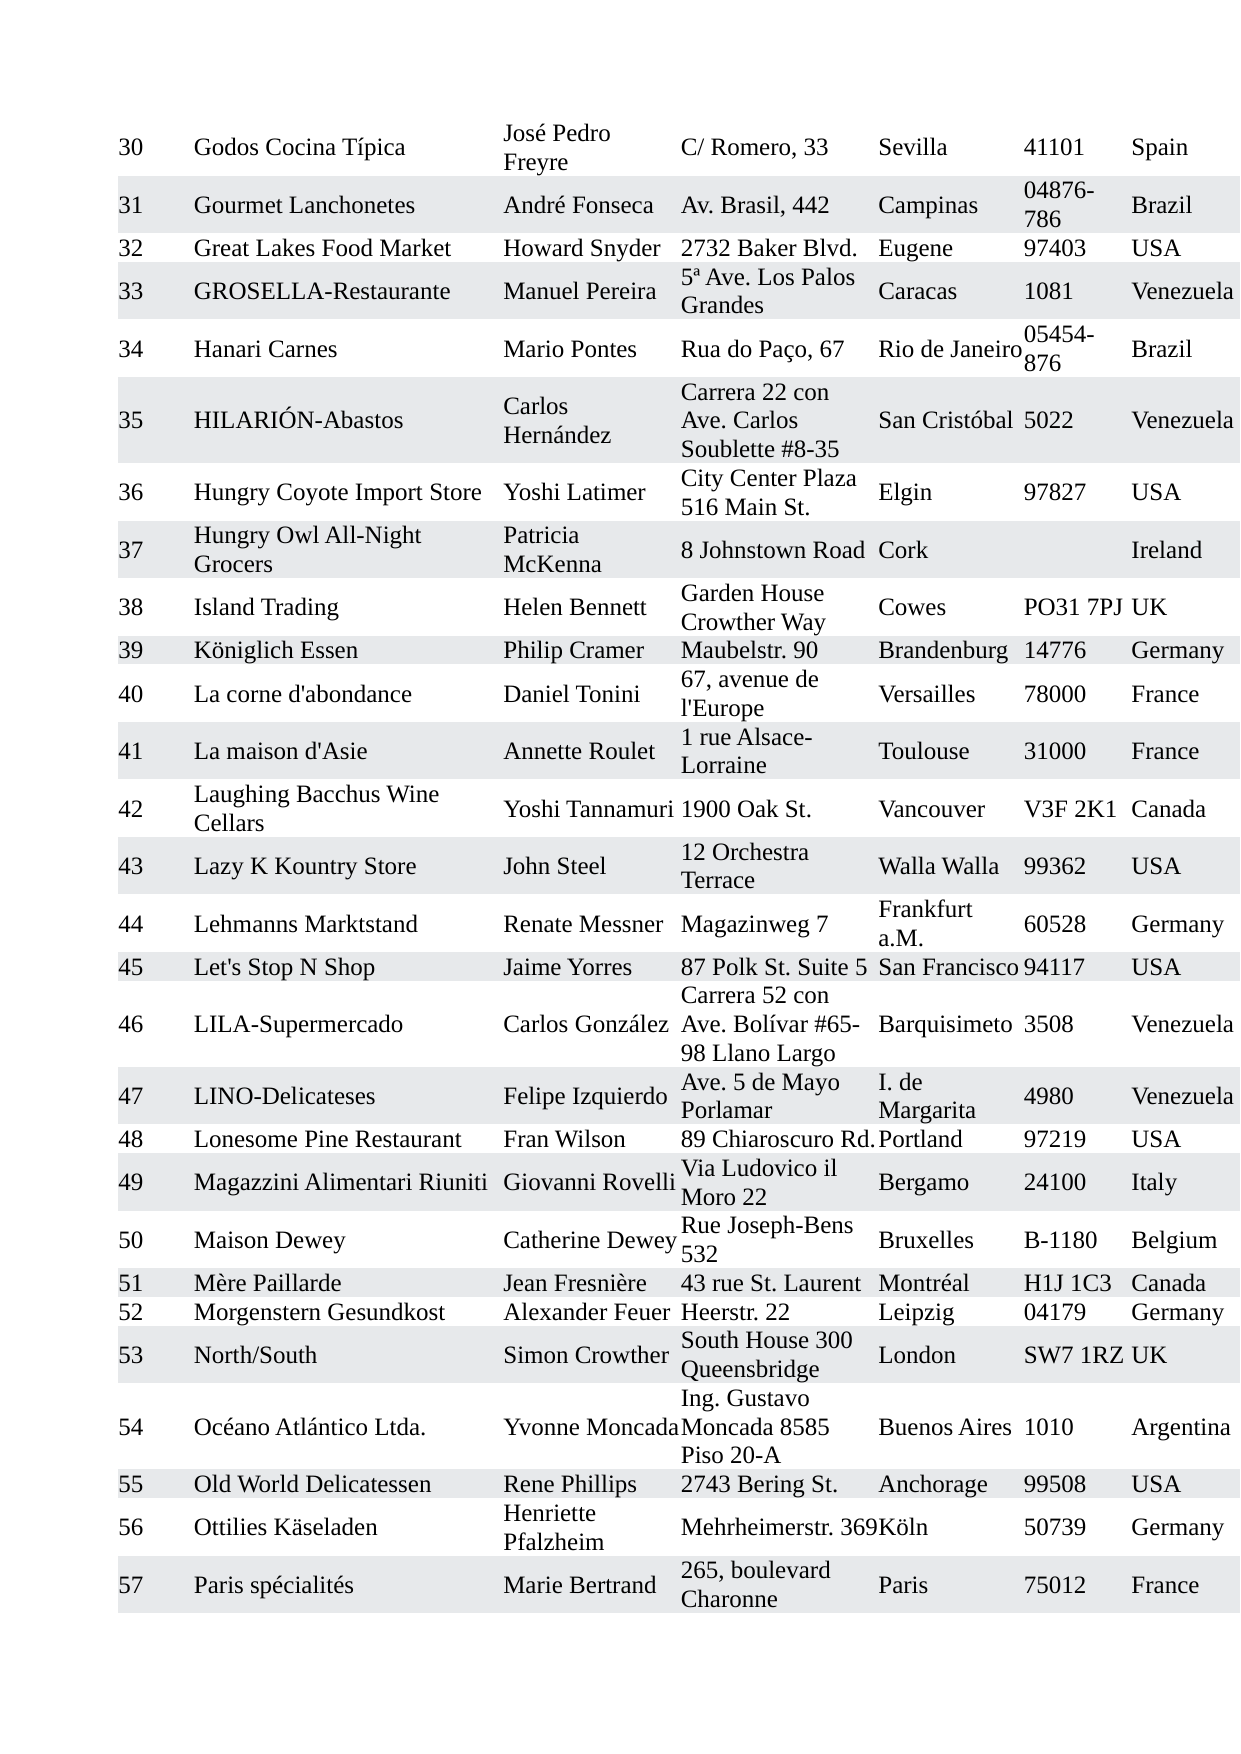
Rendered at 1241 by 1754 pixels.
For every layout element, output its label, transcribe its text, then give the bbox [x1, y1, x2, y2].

table_cell 43 rue St. Laurent [681, 1268, 878, 1297]
table_cell 78000 [1024, 664, 1131, 722]
table_cell Argentina [1131, 1383, 1240, 1469]
table_cell 41101 [1024, 118, 1131, 176]
table_cell Yoshi Latimer [503, 463, 681, 521]
table_cell Godos Cocina Típica [194, 118, 503, 176]
table_cell Königlich Essen [194, 636, 503, 664]
table_cell 04876-786 [1024, 176, 1131, 233]
table_cell Walla Walla [878, 837, 1023, 894]
table_cell 4980 [1024, 1067, 1131, 1124]
table_cell HILARIÓN-Abastos [194, 377, 503, 463]
table_cell B-1180 [1024, 1211, 1131, 1268]
table_cell 47 [118, 1067, 194, 1124]
table_cell Via Ludovico il Moro 22 [681, 1153, 878, 1211]
table_cell Hanari Carnes [194, 319, 503, 377]
table_cell 97827 [1024, 463, 1131, 521]
table_cell Magazinweg 7 [681, 894, 878, 952]
table_cell Mario Pontes [503, 319, 681, 377]
table_cell Ing. Gustavo Moncada 8585 Piso 20-A [681, 1383, 878, 1469]
table_cell 53 [118, 1326, 194, 1383]
table_cell Océano Atlántico Ltda. [194, 1383, 503, 1469]
table_cell Rio de Janeiro [878, 319, 1023, 377]
table_cell 56 [118, 1498, 194, 1556]
table_cell 1 rue Alsace-Lorraine [681, 722, 878, 779]
table_cell Hungry Coyote Import Store [194, 463, 503, 521]
table_cell Köln [878, 1498, 1023, 1556]
table_cell 5ª Ave. Los Palos Grandes [681, 262, 878, 319]
table_cell PO31 7PJ [1024, 578, 1131, 636]
table_cell USA [1131, 463, 1240, 521]
table_cell 24100 [1024, 1153, 1131, 1211]
table_cell 43 [118, 837, 194, 894]
table_cell José Pedro Freyre [503, 118, 681, 176]
table_cell 45 [118, 952, 194, 981]
table_cell Mère Paillarde [194, 1268, 503, 1297]
table_cell Belgium [1131, 1211, 1240, 1268]
table_cell 51 [118, 1268, 194, 1297]
table_cell Garden House Crowther Way [681, 578, 878, 636]
table_cell USA [1131, 233, 1240, 262]
table_cell Germany [1131, 1297, 1240, 1326]
table_cell Yvonne Moncada [503, 1383, 681, 1469]
table_cell Frankfurt a.M. [878, 894, 1023, 952]
table_cell Felipe Izquierdo [503, 1067, 681, 1124]
table_cell 42 [118, 779, 194, 837]
table_cell Buenos Aires [878, 1383, 1023, 1469]
table_cell Laughing Bacchus Wine Cellars [194, 779, 503, 837]
table_cell LILA-Supermercado [194, 981, 503, 1067]
table_cell Catherine Dewey [503, 1211, 681, 1268]
table_cell Barquisimeto [878, 981, 1023, 1067]
table_cell Carlos González [503, 981, 681, 1067]
table_cell Heerstr. 22 [681, 1297, 878, 1326]
table_cell 99508 [1024, 1469, 1131, 1498]
table_cell Mehrheimerstr. 369 [681, 1498, 878, 1556]
table_cell Ireland [1131, 521, 1240, 578]
table_cell [1024, 521, 1131, 578]
table_cell André Fonseca [503, 176, 681, 233]
table_cell Giovanni Rovelli [503, 1153, 681, 1211]
table_cell 75012 [1024, 1556, 1131, 1613]
table_cell Toulouse [878, 722, 1023, 779]
table_cell 1900 Oak St. [681, 779, 878, 837]
table_cell SW7 1RZ [1024, 1326, 1131, 1383]
table_cell Rue Joseph-Bens 532 [681, 1211, 878, 1268]
table_cell 05454-876 [1024, 319, 1131, 377]
table_cell Renate Messner [503, 894, 681, 952]
table_cell 1010 [1024, 1383, 1131, 1469]
table_cell San Cristóbal [878, 377, 1023, 463]
table_cell Sevilla [878, 118, 1023, 176]
table_cell Lazy K Kountry Store [194, 837, 503, 894]
table_cell Jean Fresnière [503, 1268, 681, 1297]
table_cell Paris spécialités [194, 1556, 503, 1613]
table_cell UK [1131, 1326, 1240, 1383]
table_cell 54 [118, 1383, 194, 1469]
table_cell 99362 [1024, 837, 1131, 894]
table_cell Rene Phillips [503, 1469, 681, 1498]
table_cell Germany [1131, 894, 1240, 952]
table_cell 2732 Baker Blvd. [681, 233, 878, 262]
table_cell La maison d'Asie [194, 722, 503, 779]
table_cell Fran Wilson [503, 1124, 681, 1153]
table_cell Patricia McKenna [503, 521, 681, 578]
table_cell 48 [118, 1124, 194, 1153]
table_cell Maubelstr. 90 [681, 636, 878, 664]
table_cell Paris [878, 1556, 1023, 1613]
table_cell Leipzig [878, 1297, 1023, 1326]
table_cell John Steel [503, 837, 681, 894]
table_cell Helen Bennett [503, 578, 681, 636]
table_cell H1J 1C3 [1024, 1268, 1131, 1297]
table_cell Howard Snyder [503, 233, 681, 262]
table_cell 3508 [1024, 981, 1131, 1067]
table_cell 265, boulevard Charonne [681, 1556, 878, 1613]
table_cell Brazil [1131, 176, 1240, 233]
table_cell Cowes [878, 578, 1023, 636]
table_cell North/South [194, 1326, 503, 1383]
table_cell GROSELLA-Restaurante [194, 262, 503, 319]
table_cell 1081 [1024, 262, 1131, 319]
table_cell 44 [118, 894, 194, 952]
table_cell 37 [118, 521, 194, 578]
table_cell 35 [118, 377, 194, 463]
table_cell France [1131, 664, 1240, 722]
table_cell City Center Plaza 516 Main St. [681, 463, 878, 521]
table_cell 5022 [1024, 377, 1131, 463]
table_cell San Francisco [878, 952, 1023, 981]
table_cell 50 [118, 1211, 194, 1268]
table_cell Venezuela [1131, 262, 1240, 319]
table_cell Venezuela [1131, 377, 1240, 463]
table_cell Marie Bertrand [503, 1556, 681, 1613]
table_cell USA [1131, 1124, 1240, 1153]
table_cell Portland [878, 1124, 1023, 1153]
table_cell Germany [1131, 1498, 1240, 1556]
table_cell Av. Brasil, 442 [681, 176, 878, 233]
table_cell 34 [118, 319, 194, 377]
table_cell 49 [118, 1153, 194, 1211]
table_cell Philip Cramer [503, 636, 681, 664]
table_cell 38 [118, 578, 194, 636]
table_cell Brazil [1131, 319, 1240, 377]
table_cell 57 [118, 1556, 194, 1613]
table_cell Gourmet Lanchonetes [194, 176, 503, 233]
table_cell Caracas [878, 262, 1023, 319]
table_cell 67, avenue de l'Europe [681, 664, 878, 722]
table_cell 97219 [1024, 1124, 1131, 1153]
table_cell Maison Dewey [194, 1211, 503, 1268]
table_cell Morgenstern Gesundkost [194, 1297, 503, 1326]
table_cell I. de Margarita [878, 1067, 1023, 1124]
table_cell Venezuela [1131, 1067, 1240, 1124]
table_cell Elgin [878, 463, 1023, 521]
table_cell France [1131, 722, 1240, 779]
table_cell Alexander Feuer [503, 1297, 681, 1326]
table_cell Island Trading [194, 578, 503, 636]
table_cell UK [1131, 578, 1240, 636]
table_cell Old World Delicatessen [194, 1469, 503, 1498]
table_cell La corne d'abondance [194, 664, 503, 722]
table_cell 55 [118, 1469, 194, 1498]
table_cell Henriette Pfalzheim [503, 1498, 681, 1556]
table_cell Let's Stop N Shop [194, 952, 503, 981]
table_cell USA [1131, 1469, 1240, 1498]
table_cell Carlos Hernández [503, 377, 681, 463]
table_cell Rua do Paço, 67 [681, 319, 878, 377]
table_cell Italy [1131, 1153, 1240, 1211]
table_cell 30 [118, 118, 194, 176]
table_cell 04179 [1024, 1297, 1131, 1326]
table_cell Manuel Pereira [503, 262, 681, 319]
table_cell Bergamo [878, 1153, 1023, 1211]
table_cell Lonesome Pine Restaurant [194, 1124, 503, 1153]
table_cell Great Lakes Food Market [194, 233, 503, 262]
table_cell Brandenburg [878, 636, 1023, 664]
table_cell 31000 [1024, 722, 1131, 779]
table_cell 50739 [1024, 1498, 1131, 1556]
table_cell Canada [1131, 779, 1240, 837]
table_cell 31 [118, 176, 194, 233]
table_cell LINO-Delicateses [194, 1067, 503, 1124]
table_cell C/ Romero, 33 [681, 118, 878, 176]
table_cell Carrera 22 con Ave. Carlos Soublette #8-35 [681, 377, 878, 463]
table_cell Venezuela [1131, 981, 1240, 1067]
table_cell 94117 [1024, 952, 1131, 981]
table_cell Campinas [878, 176, 1023, 233]
table_cell 33 [118, 262, 194, 319]
table_cell Ottilies Käseladen [194, 1498, 503, 1556]
table_cell Germany [1131, 636, 1240, 664]
table_cell Anchorage [878, 1469, 1023, 1498]
table_cell France [1131, 1556, 1240, 1613]
table_cell Jaime Yorres [503, 952, 681, 981]
table_cell USA [1131, 837, 1240, 894]
table_cell 46 [118, 981, 194, 1067]
table_cell 97403 [1024, 233, 1131, 262]
table_cell 87 Polk St. Suite 5 [681, 952, 878, 981]
table_cell 60528 [1024, 894, 1131, 952]
table_cell Hungry Owl All-Night Grocers [194, 521, 503, 578]
table_cell Bruxelles [878, 1211, 1023, 1268]
table_cell 14776 [1024, 636, 1131, 664]
table_cell Spain [1131, 118, 1240, 176]
table_cell Magazzini Alimentari Riuniti [194, 1153, 503, 1211]
table_cell 2743 Bering St. [681, 1469, 878, 1498]
table_cell Montréal [878, 1268, 1023, 1297]
table_cell Ave. 5 de Mayo Porlamar [681, 1067, 878, 1124]
table_cell Lehmanns Marktstand [194, 894, 503, 952]
table_cell Eugene [878, 233, 1023, 262]
table_cell V3F 2K1 [1024, 779, 1131, 837]
table_cell 89 Chiaroscuro Rd. [681, 1124, 878, 1153]
table_cell 40 [118, 664, 194, 722]
table_cell Versailles [878, 664, 1023, 722]
table_cell Carrera 52 con Ave. Bolívar #65-98 Llano Largo [681, 981, 878, 1067]
table_cell 12 Orchestra Terrace [681, 837, 878, 894]
table_cell Vancouver [878, 779, 1023, 837]
table_cell 41 [118, 722, 194, 779]
table_cell 32 [118, 233, 194, 262]
table_cell Annette Roulet [503, 722, 681, 779]
table_cell London [878, 1326, 1023, 1383]
table_cell South House 300 Queensbridge [681, 1326, 878, 1383]
table_cell 36 [118, 463, 194, 521]
table_cell Canada [1131, 1268, 1240, 1297]
table_cell 8 Johnstown Road [681, 521, 878, 578]
table_cell Yoshi Tannamuri [503, 779, 681, 837]
table_cell Simon Crowther [503, 1326, 681, 1383]
table_cell USA [1131, 952, 1240, 981]
table_cell Cork [878, 521, 1023, 578]
table_cell 39 [118, 636, 194, 664]
table_cell 52 [118, 1297, 194, 1326]
table_cell Daniel Tonini [503, 664, 681, 722]
